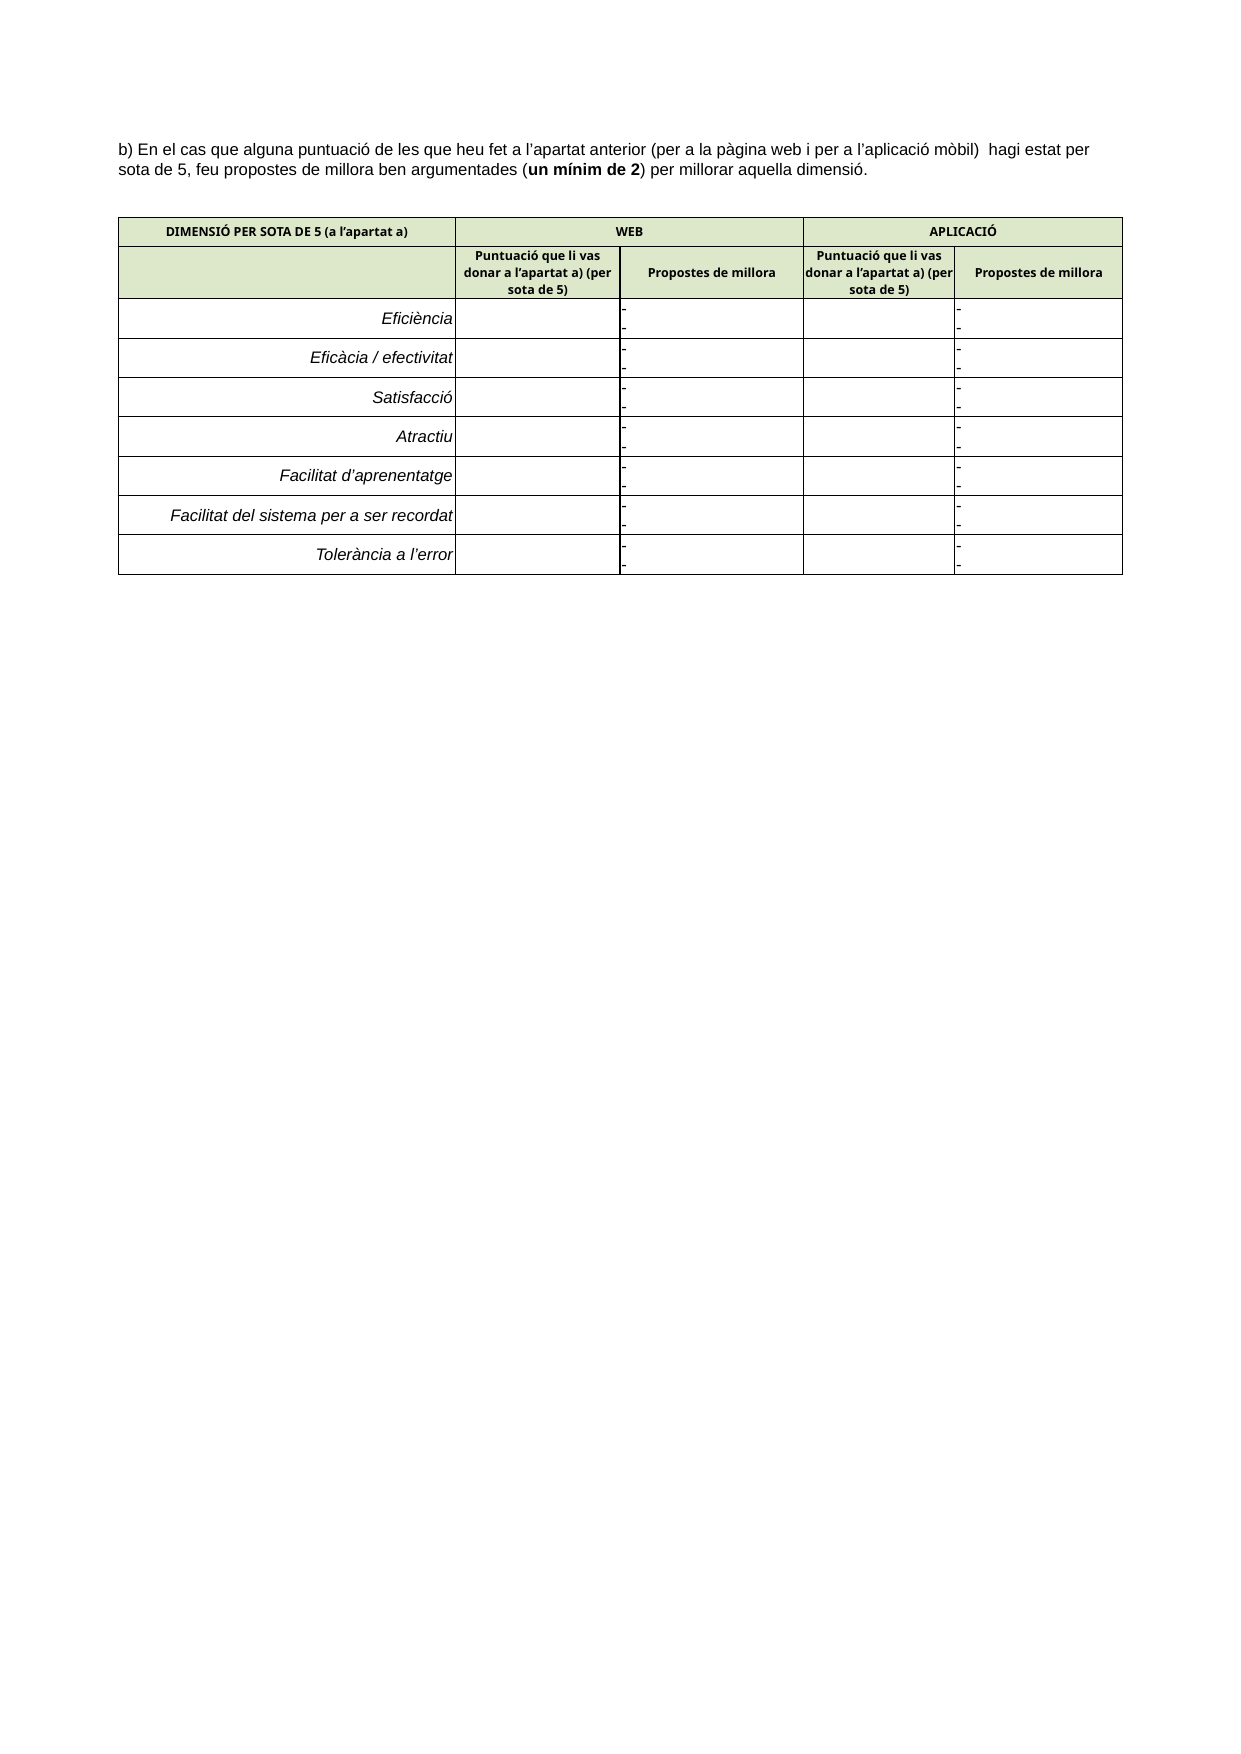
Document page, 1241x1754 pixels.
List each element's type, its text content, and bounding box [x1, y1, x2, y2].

table_cell [456, 457, 619, 495]
table_cell - - [955, 535, 1122, 574]
table_cell [456, 378, 619, 416]
table_cell - - [621, 378, 803, 416]
table_cell - - [621, 535, 803, 574]
table_cell - - [955, 457, 1122, 495]
table_cell [456, 535, 619, 574]
table_cell - - [621, 457, 803, 495]
table_header APLICACIÓ [804, 218, 1122, 246]
table_cell - - [955, 378, 1122, 416]
table_cell - - [955, 299, 1122, 337]
table_cell [804, 457, 954, 495]
table_cell Puntuació que li vas donar a l’apartat a) (per sota de 5) [804, 247, 954, 298]
table_cell - - [955, 339, 1122, 377]
table_cell Propostes de millora [955, 247, 1122, 298]
table_cell Satisfacció [119, 378, 455, 416]
table_cell [804, 535, 954, 574]
table_cell - - [621, 299, 803, 337]
table_cell Eficàcia / efectivitat [119, 339, 455, 377]
table_cell [804, 496, 954, 534]
table_cell Facilitat d’aprenentatge [119, 457, 455, 495]
table_cell - - [621, 417, 803, 456]
table_cell Puntuació que li vas donar a l’apartat a) (per sota de 5) [456, 247, 619, 298]
table_cell [456, 299, 619, 337]
table_cell Eficiència [119, 299, 455, 337]
table_header DIMENSIÓ PER SOTA DE 5 (a l’apartat a) [119, 218, 455, 246]
table_cell [456, 339, 619, 377]
table_cell Tolerància a l’error [119, 535, 455, 574]
table_cell Propostes de millora [621, 247, 803, 298]
table_cell - - [621, 496, 803, 534]
table_header WEB [456, 218, 803, 246]
table_cell [456, 496, 619, 534]
table_cell [804, 339, 954, 377]
table_cell Atractiu [119, 417, 455, 456]
text b) En el cas que alguna puntuació de les que heu fet a l’apartat anterior (per a la pàgina web i per a l’aplicació mòbil) hagi estat per sota de 5, feu propostes de millora ben argumentades (un mínim de 2) per millorar aquella dimensió. [118, 140, 1122, 178]
table_cell [456, 417, 619, 456]
table_cell [119, 247, 455, 298]
table_cell [804, 299, 954, 337]
table_cell - - [621, 339, 803, 377]
table_cell [804, 417, 954, 456]
table_cell [804, 378, 954, 416]
table_cell - - [955, 417, 1122, 456]
table_cell - - [955, 496, 1122, 534]
table_cell Facilitat del sistema per a ser recordat [119, 496, 455, 534]
